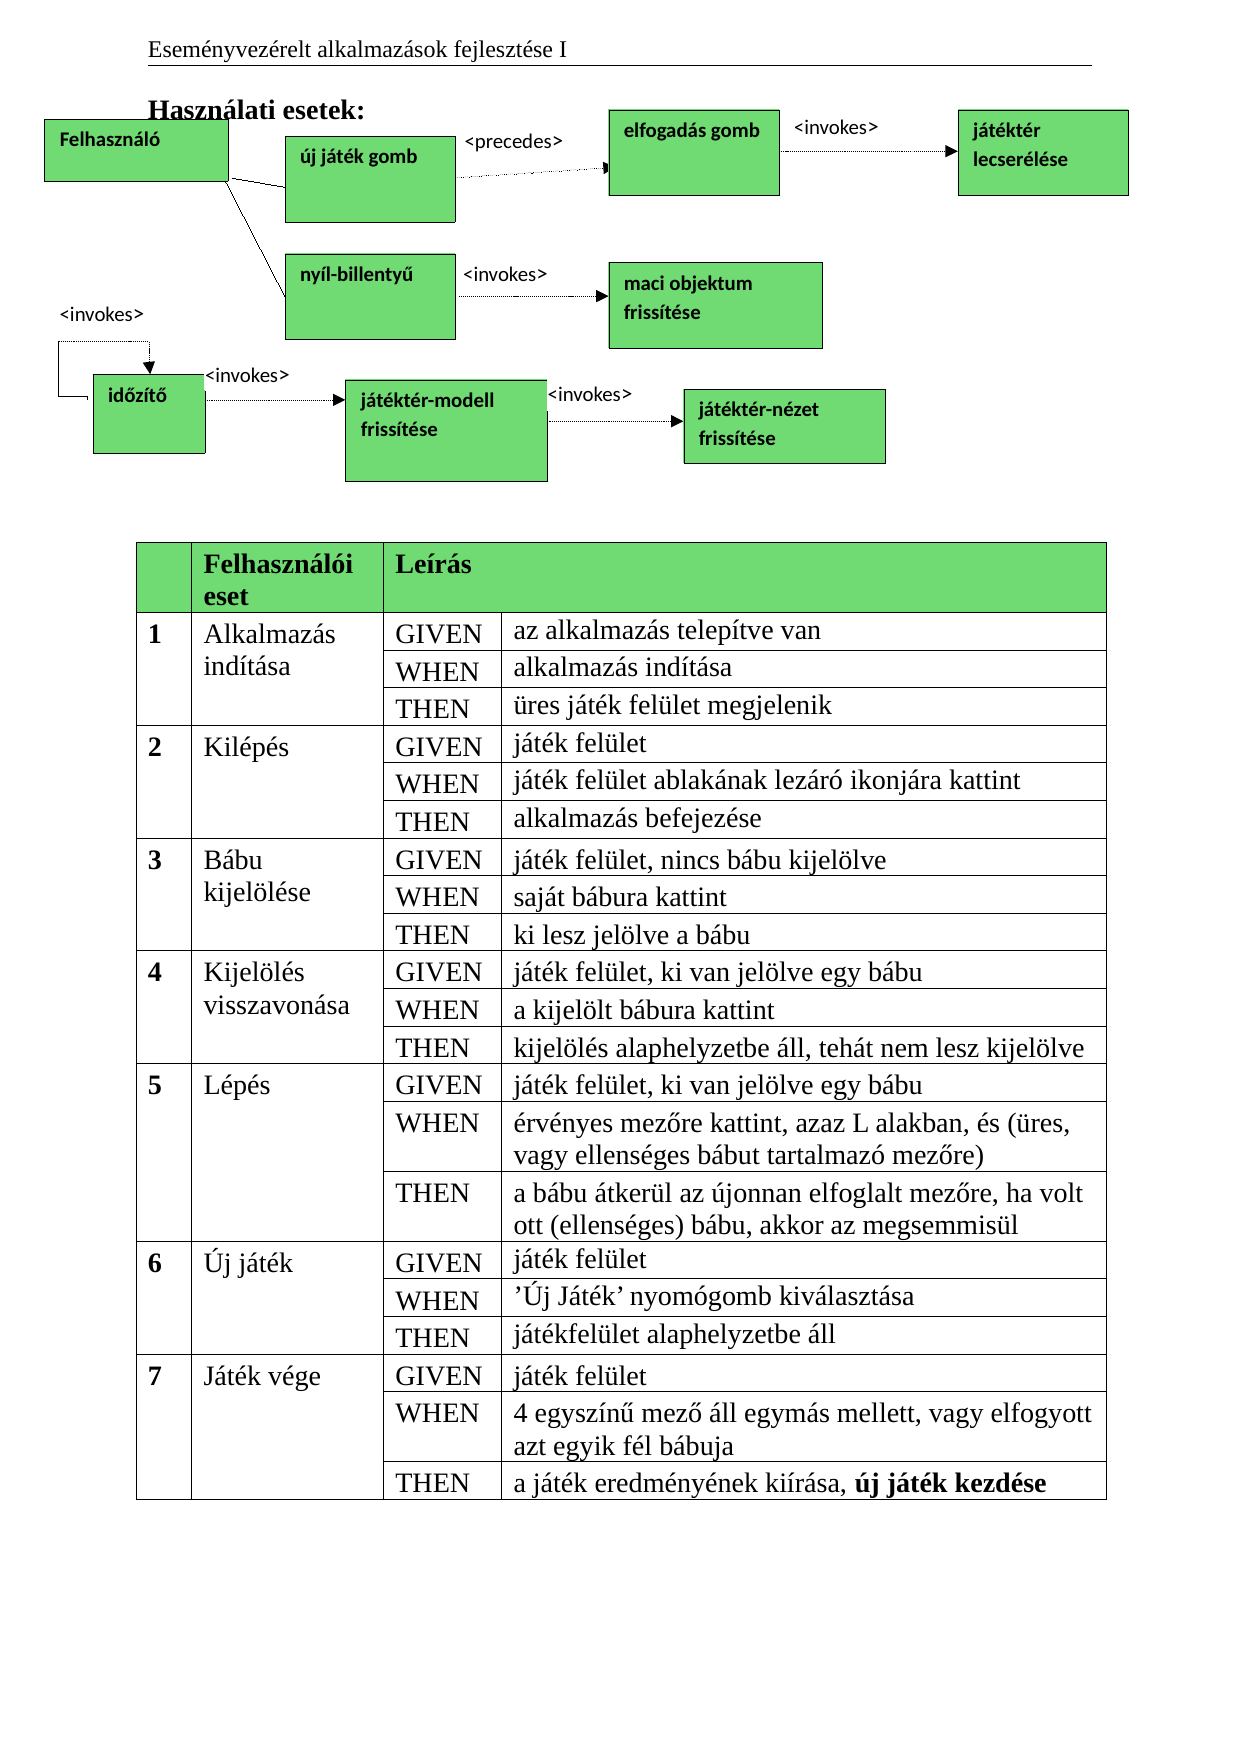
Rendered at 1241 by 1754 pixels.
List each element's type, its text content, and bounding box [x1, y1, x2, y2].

table_cell érvényes mezőre kattint, azaz L alakban, és (üres, vagy ellenséges bábut tartalmazó mezőre) [502, 1102, 1106, 1171]
table_cell THEN [384, 914, 501, 950]
table_cell játék felület ablakának lezáró ikonjára kattint [502, 763, 1106, 800]
table_cell 4 egyszínű mező áll egymás mellett, vagy elfogyott azt egyik fél bábuja [502, 1392, 1106, 1461]
table_cell a kijelölt bábura kattint [502, 989, 1106, 1026]
table_cell GIVEN [384, 839, 501, 875]
table_cell THEN [384, 1172, 501, 1241]
table_cell 4 [137, 951, 191, 1063]
table_cell játék felület [502, 1355, 1106, 1391]
table_cell 1 [137, 613, 191, 725]
table_cell WHEN [384, 1279, 501, 1316]
text <invokes> [464, 260, 597, 287]
text Felhasználó [59, 126, 213, 152]
table_cell alkalmazás indítása [502, 651, 1106, 687]
table_cell GIVEN [384, 1355, 501, 1391]
table_cell WHEN [384, 1102, 501, 1171]
table_cell játék felület, ki van jelölve egy bábu [502, 951, 1106, 988]
table_cell WHEN [384, 1392, 501, 1461]
table_cell saját bábura kattint [502, 876, 1106, 913]
table_cell az alkalmazás telepítve van [502, 613, 1106, 649]
table_cell 7 [137, 1355, 191, 1499]
table_cell WHEN [384, 989, 501, 1026]
table_cell a bábu átkerül az újonnan elfoglalt mezőre, ha volt ott (ellenséges) bábu, akkor az megsemmisül [502, 1172, 1106, 1241]
text maci objektum frissítése [623, 270, 807, 324]
table_cell 2 [137, 726, 191, 837]
text időzítő [108, 382, 189, 407]
text <invokes> [795, 113, 928, 140]
table_header Felhasználói eset [192, 543, 383, 612]
text elfogadás gomb [623, 117, 764, 143]
table_cell játék felület [502, 1242, 1106, 1278]
table_cell a játék eredményének kiírása, új játék kezdése [502, 1462, 1106, 1499]
table_cell 6 [137, 1242, 191, 1353]
text <invokes> [60, 300, 193, 327]
table_cell Új játék [192, 1242, 383, 1353]
text játéktér-nézet frissítése [698, 396, 870, 451]
table_cell Kilépés [192, 726, 383, 837]
table_cell játék felület, nincs bábu kijelölve [502, 839, 1106, 875]
table_cell 3 [137, 839, 191, 950]
table_cell THEN [384, 1027, 501, 1063]
table_cell Alkalmazás indítása [192, 613, 383, 725]
table_cell GIVEN [384, 951, 501, 988]
list Használati esetek: [148, 93, 1092, 125]
table_cell Lépés [192, 1064, 383, 1241]
table_cell ki lesz jelölve a bábu [502, 914, 1106, 950]
table_header Leírás [384, 543, 1106, 612]
text nyíl-billentyű [300, 261, 440, 287]
table_cell GIVEN [384, 1064, 501, 1101]
table_cell ’Új Játék’ nyomógomb kiválasztása [502, 1279, 1106, 1316]
table_cell Játék vége [192, 1355, 383, 1499]
table_cell GIVEN [384, 726, 501, 762]
table_cell 5 [137, 1064, 191, 1241]
table_cell játékfelület alaphelyzetbe áll [502, 1317, 1106, 1353]
table_cell Bábu kijelölése [192, 839, 383, 950]
text játéktér lecserélése [973, 117, 1113, 172]
table_cell üres játék felület megjelenik [502, 688, 1106, 725]
table_cell WHEN [384, 651, 501, 687]
table_cell játék felület [502, 726, 1106, 762]
table_cell WHEN [384, 763, 501, 800]
table_cell GIVEN [384, 613, 501, 649]
text új játék gomb [300, 143, 440, 169]
table_cell THEN [384, 1317, 501, 1353]
table_cell kijelölés alaphelyzetbe áll, tehát nem lesz kijelölve [502, 1027, 1106, 1063]
table_cell WHEN [384, 876, 501, 913]
table_cell alkalmazás befejezése [502, 801, 1106, 837]
text <invokes> [548, 381, 681, 408]
text <invokes> [206, 361, 339, 388]
table_cell THEN [384, 688, 501, 725]
table_cell THEN [384, 801, 501, 837]
text játéktér-modell frissítése [361, 387, 532, 442]
table_cell GIVEN [384, 1242, 501, 1278]
table_cell Kijelölés visszavonása [192, 951, 383, 1063]
table_header [137, 543, 191, 612]
text <precedes> [465, 127, 598, 154]
table_cell THEN [384, 1462, 501, 1499]
table_cell játék felület, ki van jelölve egy bábu [502, 1064, 1106, 1101]
